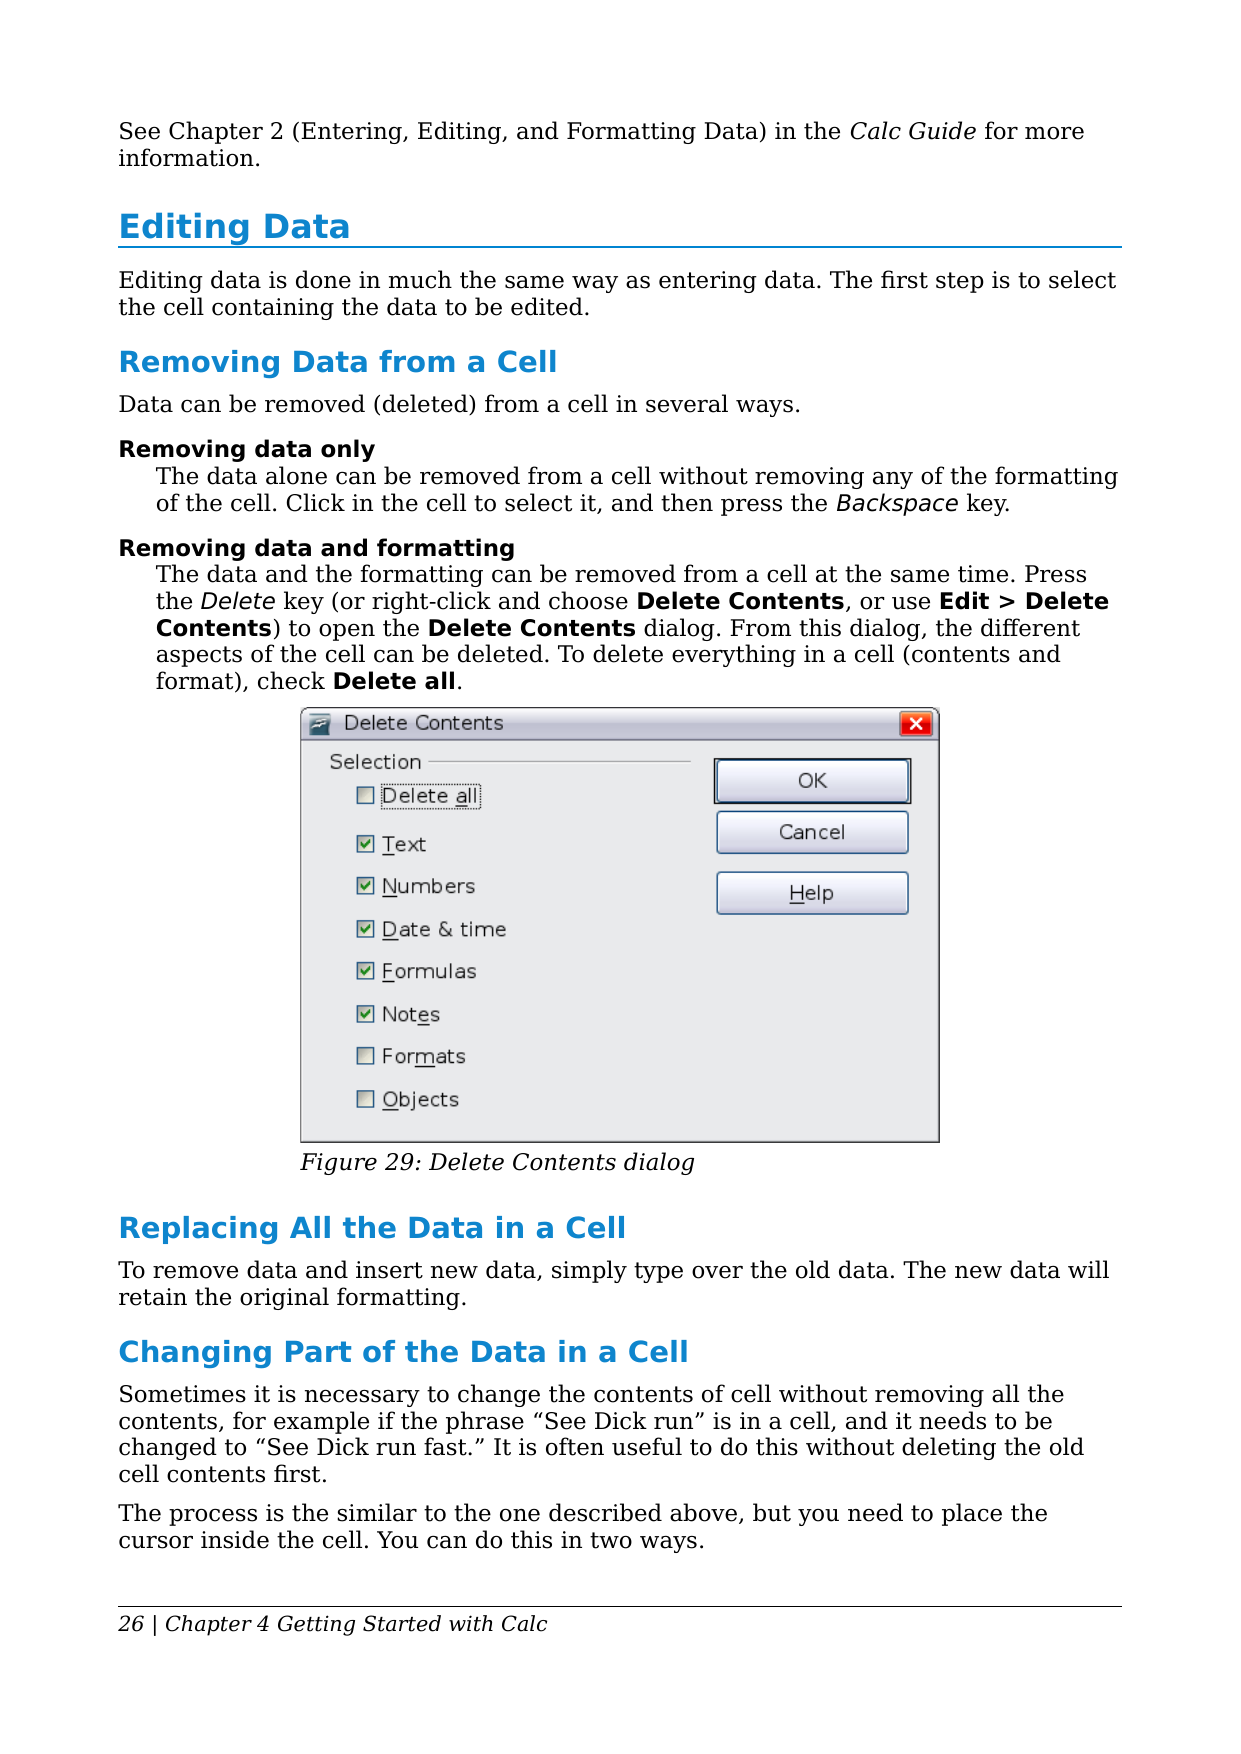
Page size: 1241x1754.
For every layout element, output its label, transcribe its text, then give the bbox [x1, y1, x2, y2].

picture [300, 707, 940, 1143]
text The process is the similar to the one described above, but you need to place the cursor inside the cell. You can do this in two ways. [118, 1500, 1122, 1554]
subtitle Replacing All the Data in a Cell [118, 1211, 1122, 1245]
subtitle Editing Data [118, 208, 1122, 246]
subtitle Removing Data from a Cell [118, 345, 1122, 379]
text Sometimes it is necessary to change the contents of cell without removing all the contents, for example if the phrase “See Dick run” is in a cell, and it needs to be changed to “See Dick run fast.” It is often useful to do this without deleting the old cell contents first. [118, 1381, 1122, 1488]
text Editing data is done in much the same way as entering data. The first step is to select the cell containing the data to be edited. [118, 267, 1122, 321]
text Removing data and formatting [118, 535, 1122, 562]
text The data and the formatting can be removed from a cell at the same time. Press the Delete key (or right-click and choose Delete Contents, or use Edit > Delete Contents) to open the Delete Contents dialog. From this dialog, the different aspects of the cell can be deleted. To delete everything in a cell (contents and format), check Delete all. [156, 562, 1122, 695]
text Figure 29: Delete Contents dialog [300, 1149, 940, 1176]
subtitle Changing Part of the Data in a Cell [118, 1335, 1122, 1369]
text Data can be removed (deleted) from a cell in several ways. [118, 391, 1122, 418]
text The data alone can be removed from a cell without removing any of the formatting of the cell. Click in the cell to select it, and then press the Backspace key. [156, 463, 1122, 516]
text See Chapter 2 (Entering, Editing, and Formatting Data) in the Calc Guide for more information. [118, 118, 1122, 171]
text Removing data only [118, 436, 1122, 463]
text To remove data and insert new data, simply type over the old data. The new data will retain the original formatting. [118, 1257, 1122, 1311]
